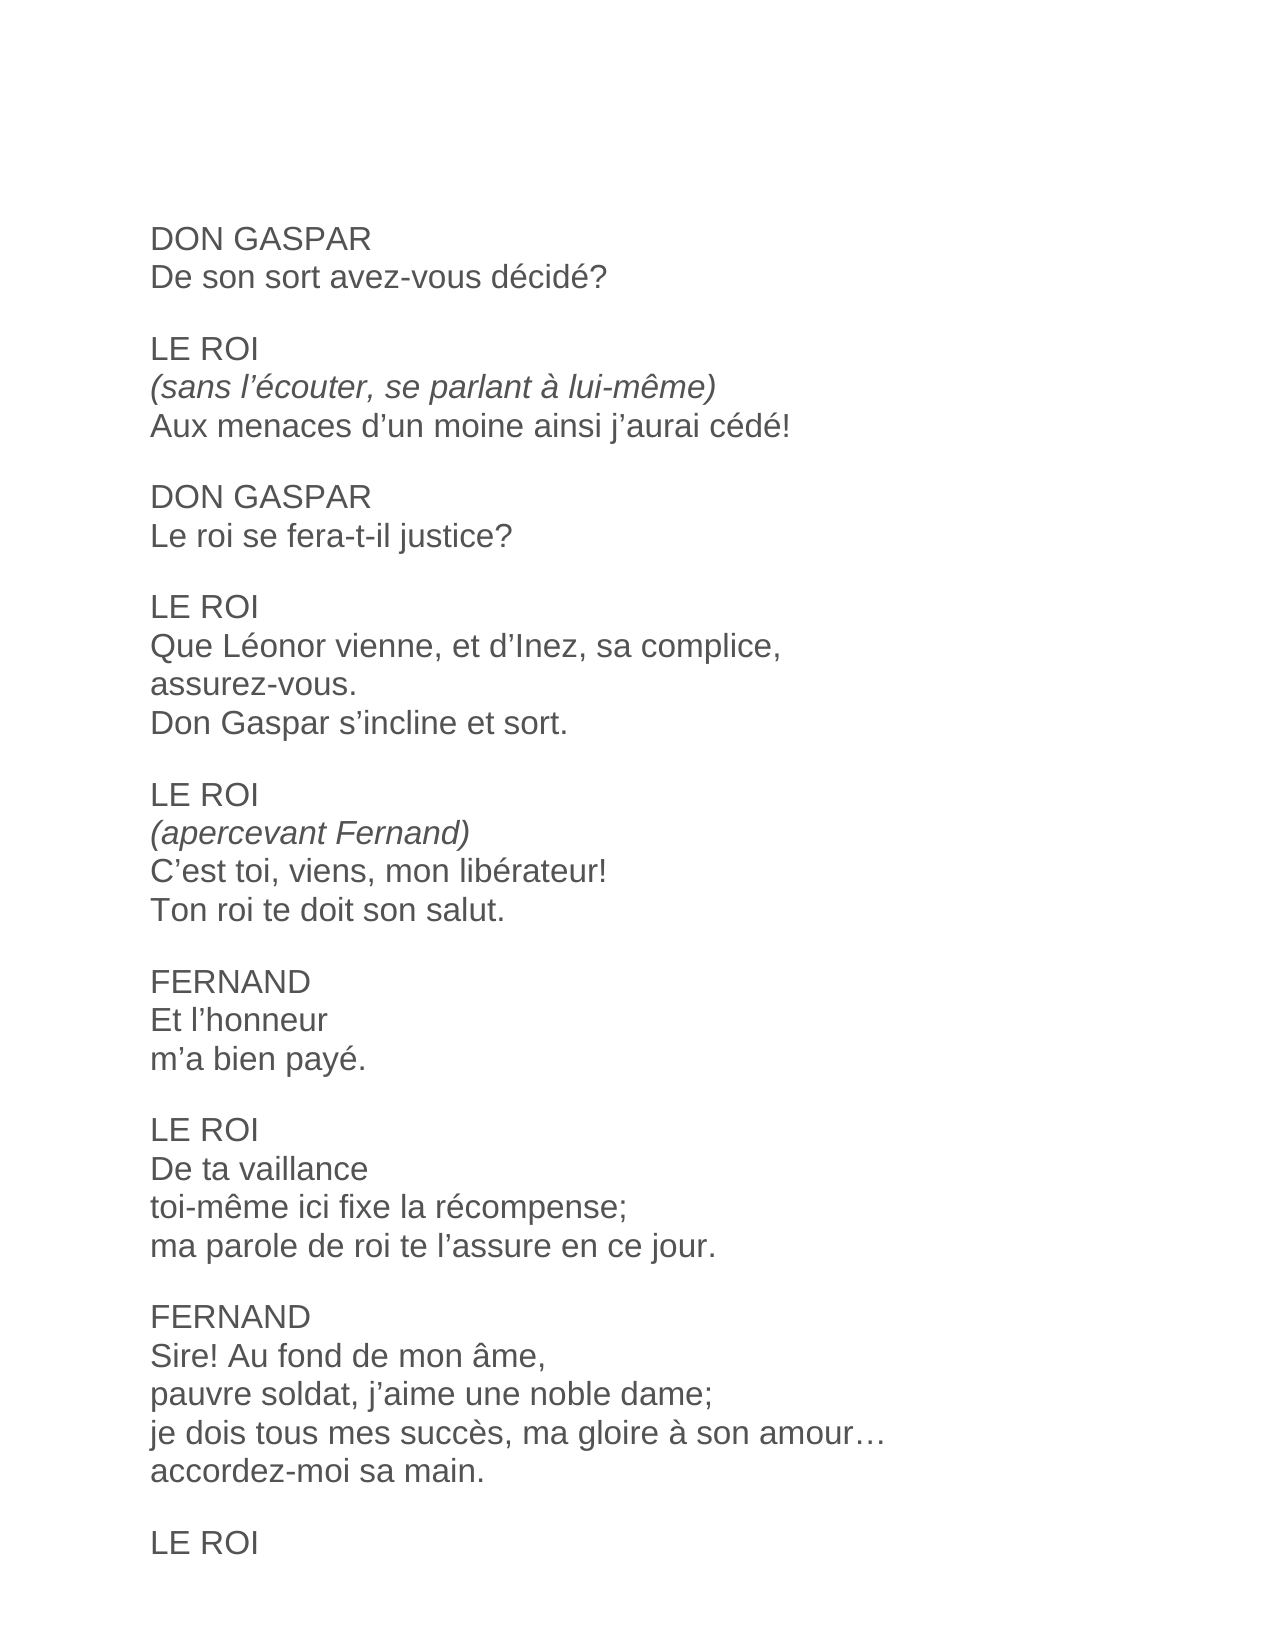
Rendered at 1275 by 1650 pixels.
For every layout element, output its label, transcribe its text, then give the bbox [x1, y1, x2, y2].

text LE ROI (sans l’écouter, se parlant à lui-même) Aux menaces d’un moine ainsi j’aurai cédé! [150, 329, 1125, 444]
text DON GASPAR De son sort avez-vous décidé? [150, 218, 1125, 295]
text FERNAND Sire! Au fond de mon âme, pauvre soldat, j’aime une noble dame; je dois tous mes succès, ma gloire à son amour… accordez-moi sa main. [150, 1297, 1125, 1490]
text DON GASPAR Le roi se fera-t-il justice? [150, 477, 1125, 554]
text LE ROI [150, 1523, 1125, 1561]
text LE ROI Que Léonor vienne, et d’Inez, sa complice, assurez-vous. Don Gaspar s’incline et sort. [150, 588, 1125, 741]
text LE ROI De ta vaillance toi-même ici fixe la récompense; ma parole de roi te l’assure en ce jour. [150, 1110, 1125, 1264]
text FERNAND Et l’honneur m’a bien payé. [150, 962, 1125, 1077]
text LE ROI (apercevant Fernand) C’est toi, viens, mon libérateur! Ton roi te doit son salut. [150, 775, 1125, 928]
